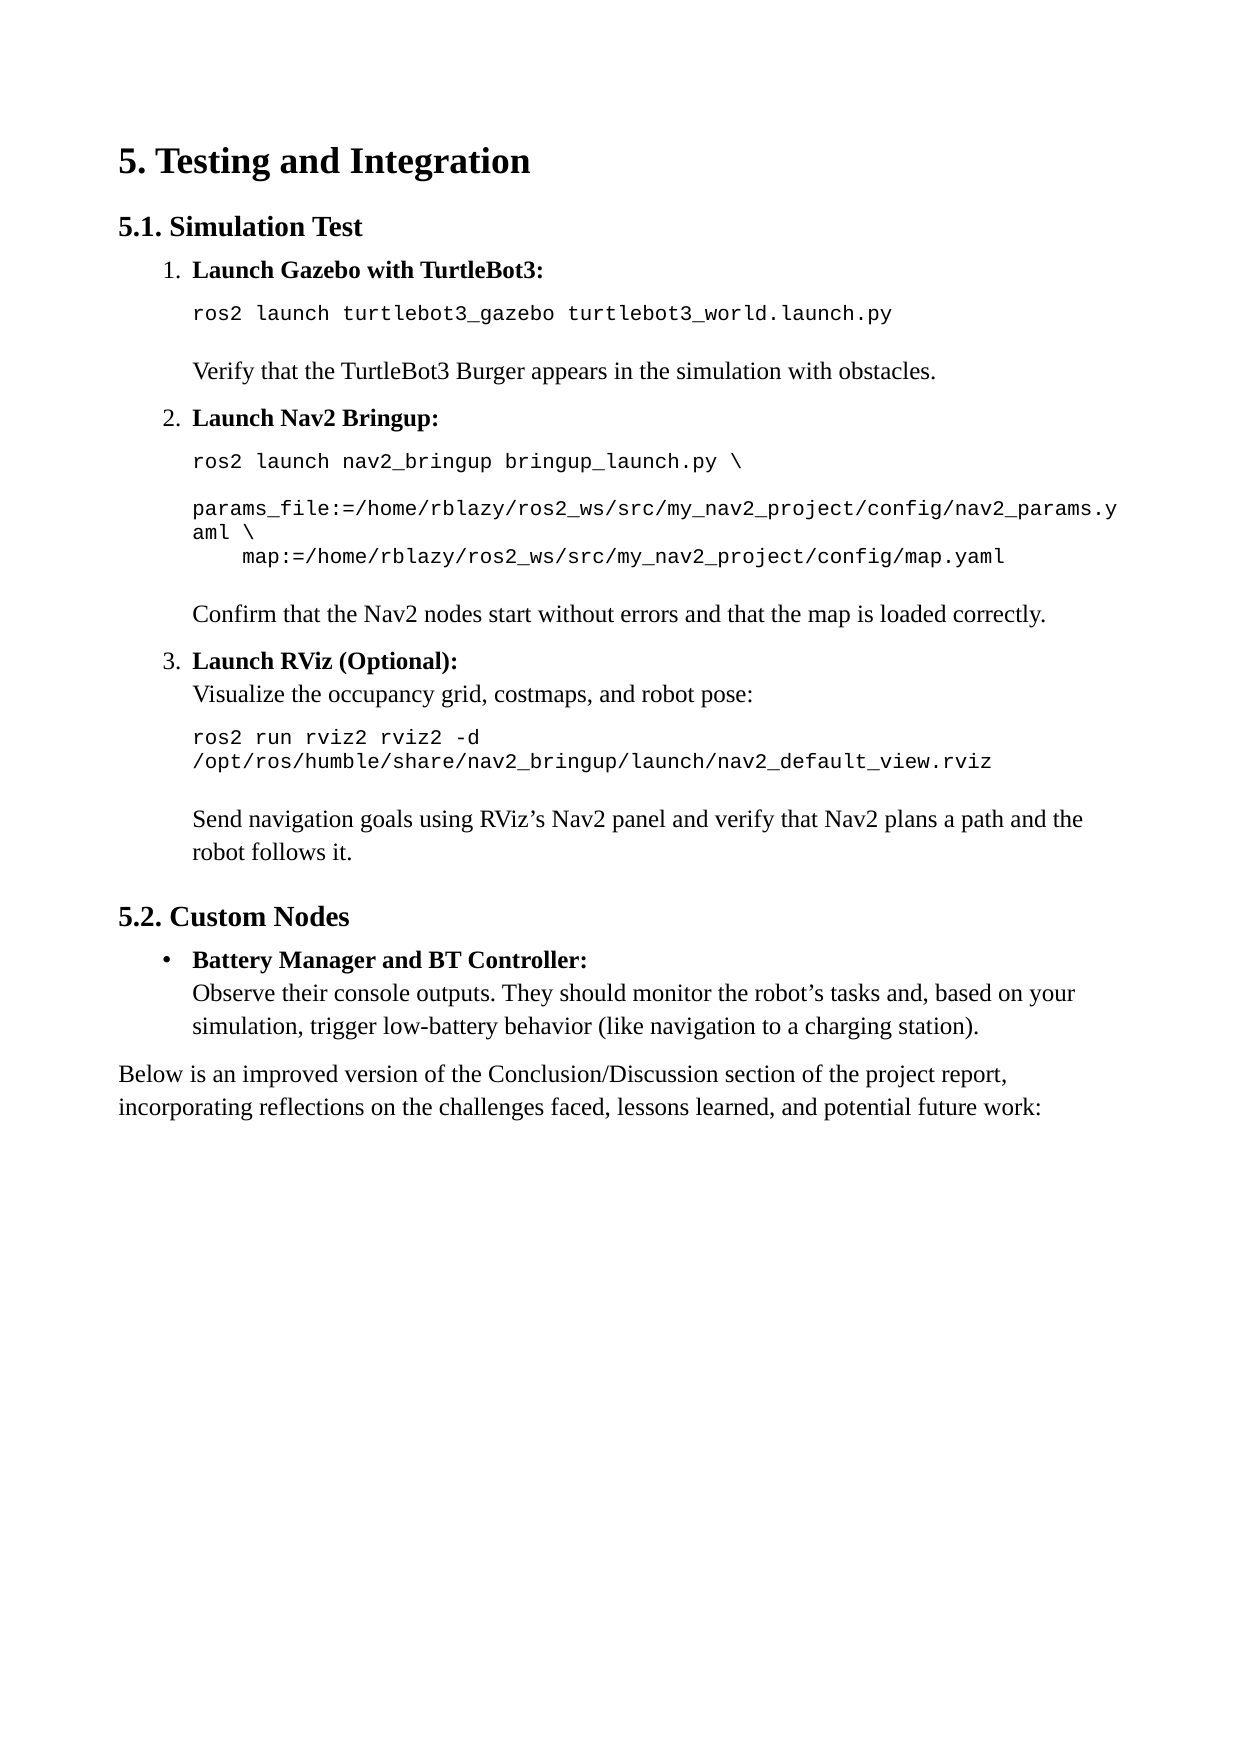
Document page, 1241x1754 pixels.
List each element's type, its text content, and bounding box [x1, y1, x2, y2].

subtitle 5. Testing and Integration [118, 139, 1122, 182]
list Launch Gazebo with TurtleBot3: [162, 255, 1122, 284]
list Battery Manager and BT Controller: Observe their console outputs. They should monitor the robot’s tasks and, based on your simulation, trigger low-battery behavior (like navigation to a charging station). [162, 945, 1122, 1040]
list Verify that the TurtleBot3 Burger appears in the simulation with obstacles. [162, 356, 1122, 385]
list params_file:=/home/rblazy/ros2_ws/src/my_nav2_project/config/nav2_params.yaml \ [162, 475, 1122, 546]
list map:=/home/rblazy/ros2_ws/src/my_nav2_project/config/map.yaml [162, 546, 1122, 569]
subtitle 5.2. Custom Nodes [118, 899, 1122, 933]
list ros2 launch nav2_bringup bringup_launch.py \ [162, 451, 1122, 475]
list ros2 run rviz2 rviz2 -d /opt/ros/humble/share/nav2_bringup/launch/nav2_default_view.rviz [162, 727, 1122, 774]
list Confirm that the Nav2 nodes start without errors and that the map is loaded correctly. [162, 599, 1122, 628]
subtitle 5.1. Simulation Test [118, 209, 1122, 243]
list Launch RViz (Optional): Visualize the occupancy grid, costmaps, and robot pose: [162, 646, 1122, 708]
text Below is an improved version of the Conclusion/Discussion section of the project report, incorporating reflections on the challenges faced, lessons learned, and potential future work: [118, 1059, 1122, 1121]
list ros2 launch turtlebot3_gazebo turtlebot3_world.launch.py [162, 303, 1122, 326]
list Send navigation goals using RViz’s Nav2 panel and verify that Nav2 plans a path and the robot follows it. [162, 804, 1122, 866]
list Launch Nav2 Bringup: [162, 403, 1122, 432]
